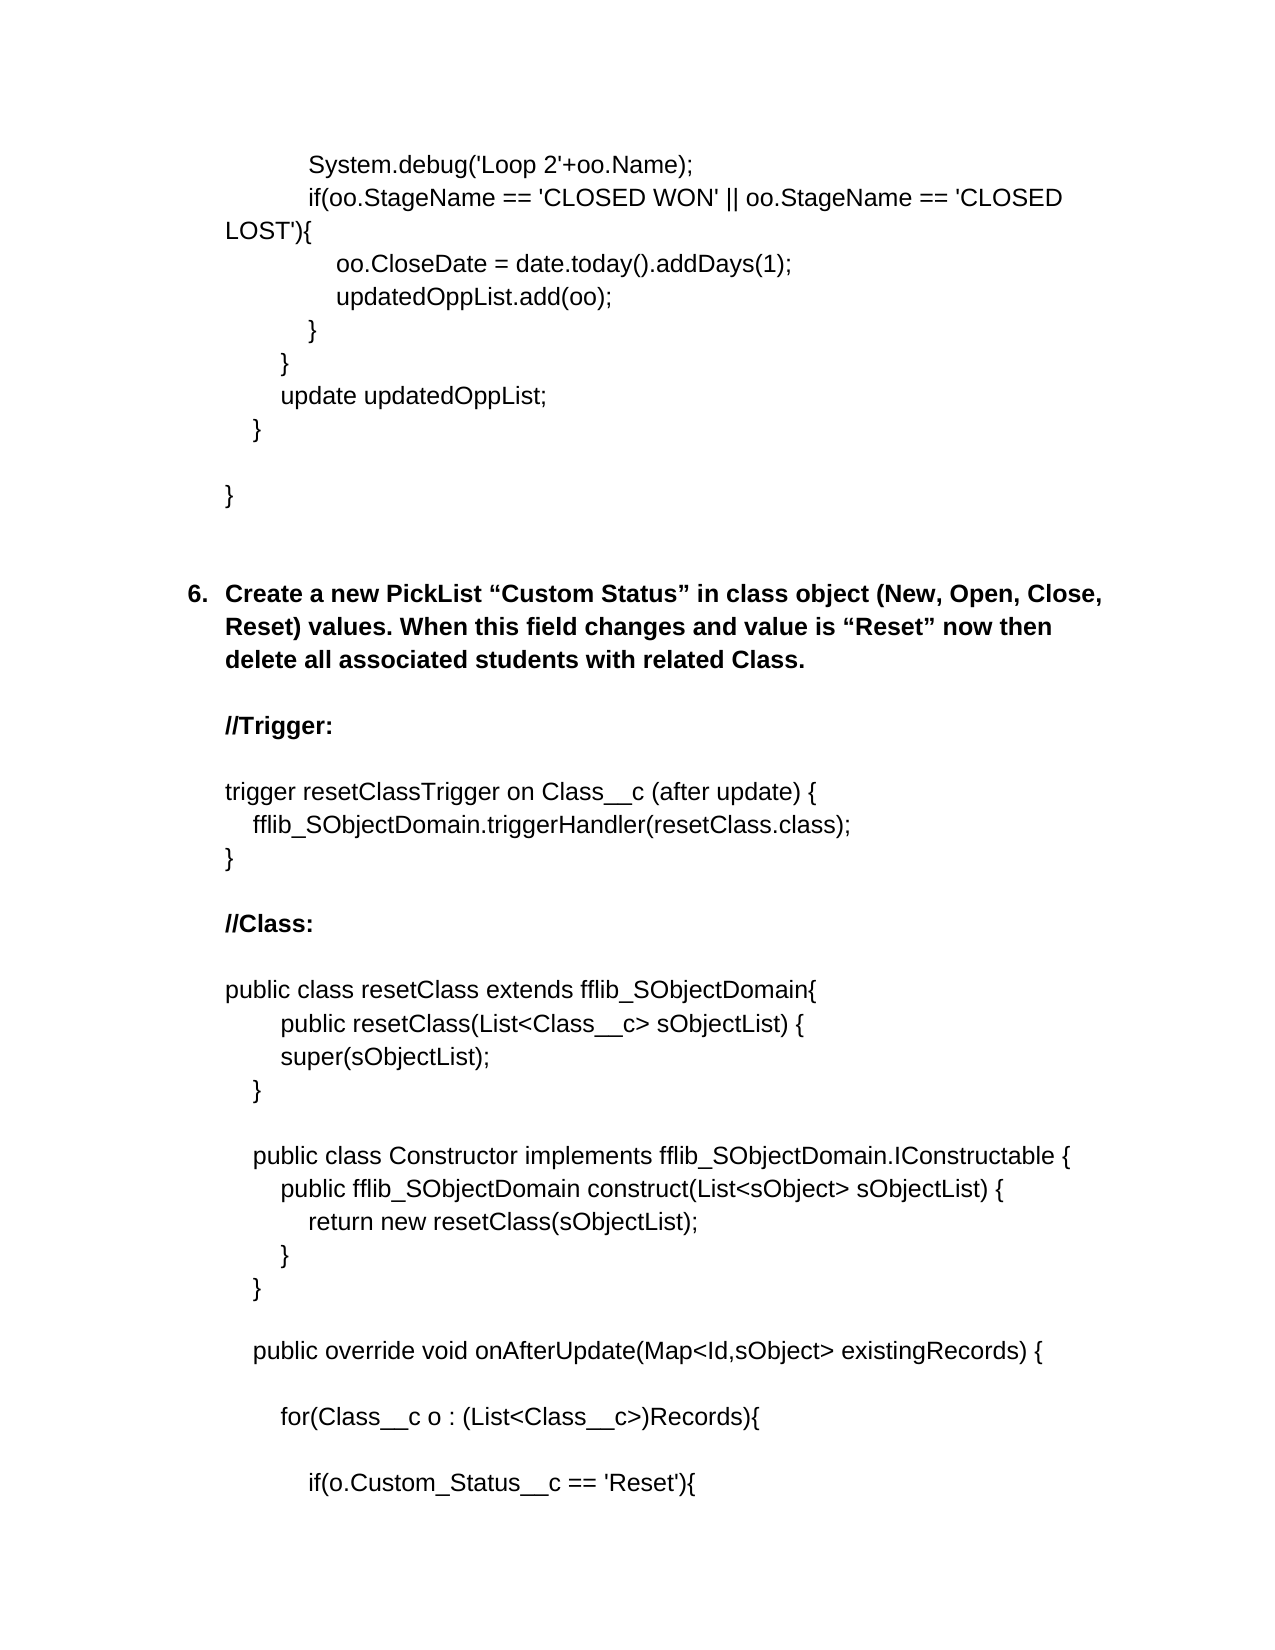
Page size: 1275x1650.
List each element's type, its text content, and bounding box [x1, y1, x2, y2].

text } [225, 1240, 1125, 1268]
text update updatedOppList; [225, 381, 1125, 410]
text System.debug('Loop 2'+oo.Name); [225, 150, 1125, 179]
text super(sObjectList); [225, 1042, 1125, 1070]
text if(o.Custom_Status__c == 'Reset'){ [225, 1468, 1125, 1497]
text if(oo.StageName == 'CLOSED WON' || oo.StageName == 'CLOSED LOST'){ [225, 183, 1125, 245]
text } [225, 414, 1125, 443]
text return new resetClass(sObjectList); [225, 1207, 1125, 1235]
text } [225, 348, 1125, 377]
text trigger resetClassTrigger on Class__c (after update) { [225, 777, 1125, 806]
text } [225, 480, 1125, 509]
text updatedOppList.add(oo); [225, 282, 1125, 311]
text fflib_SObjectDomain.triggerHandler(resetClass.class); [225, 810, 1125, 839]
text //Class: [225, 909, 1125, 938]
text public override void onAfterUpdate(Map<Id,sObject> existingRecords) { [225, 1336, 1125, 1365]
text } [225, 843, 1125, 872]
text public class Constructor implements fflib_SObjectDomain.IConstructable { [225, 1141, 1125, 1169]
text //Trigger: [225, 711, 1125, 740]
list Create a new PickList “Custom Status” in class object (New, Open, Close, Reset) values. When this field changes and value is “Reset” now then delete all associated students with related Class. [187, 579, 1125, 674]
text public resetClass(List<Class__c> sObjectList) { [225, 1008, 1125, 1037]
text for(Class__c o : (List<Class__c>)Records){ [225, 1402, 1125, 1431]
text } [225, 315, 1125, 344]
text } [225, 1273, 1125, 1301]
text } [225, 1074, 1125, 1103]
text oo.CloseDate = date.today().addDays(1); [225, 249, 1125, 278]
text public fflib_SObjectDomain construct(List<sObject> sObjectList) { [225, 1174, 1125, 1202]
text public class resetClass extends fflib_SObjectDomain{ [225, 976, 1125, 1004]
